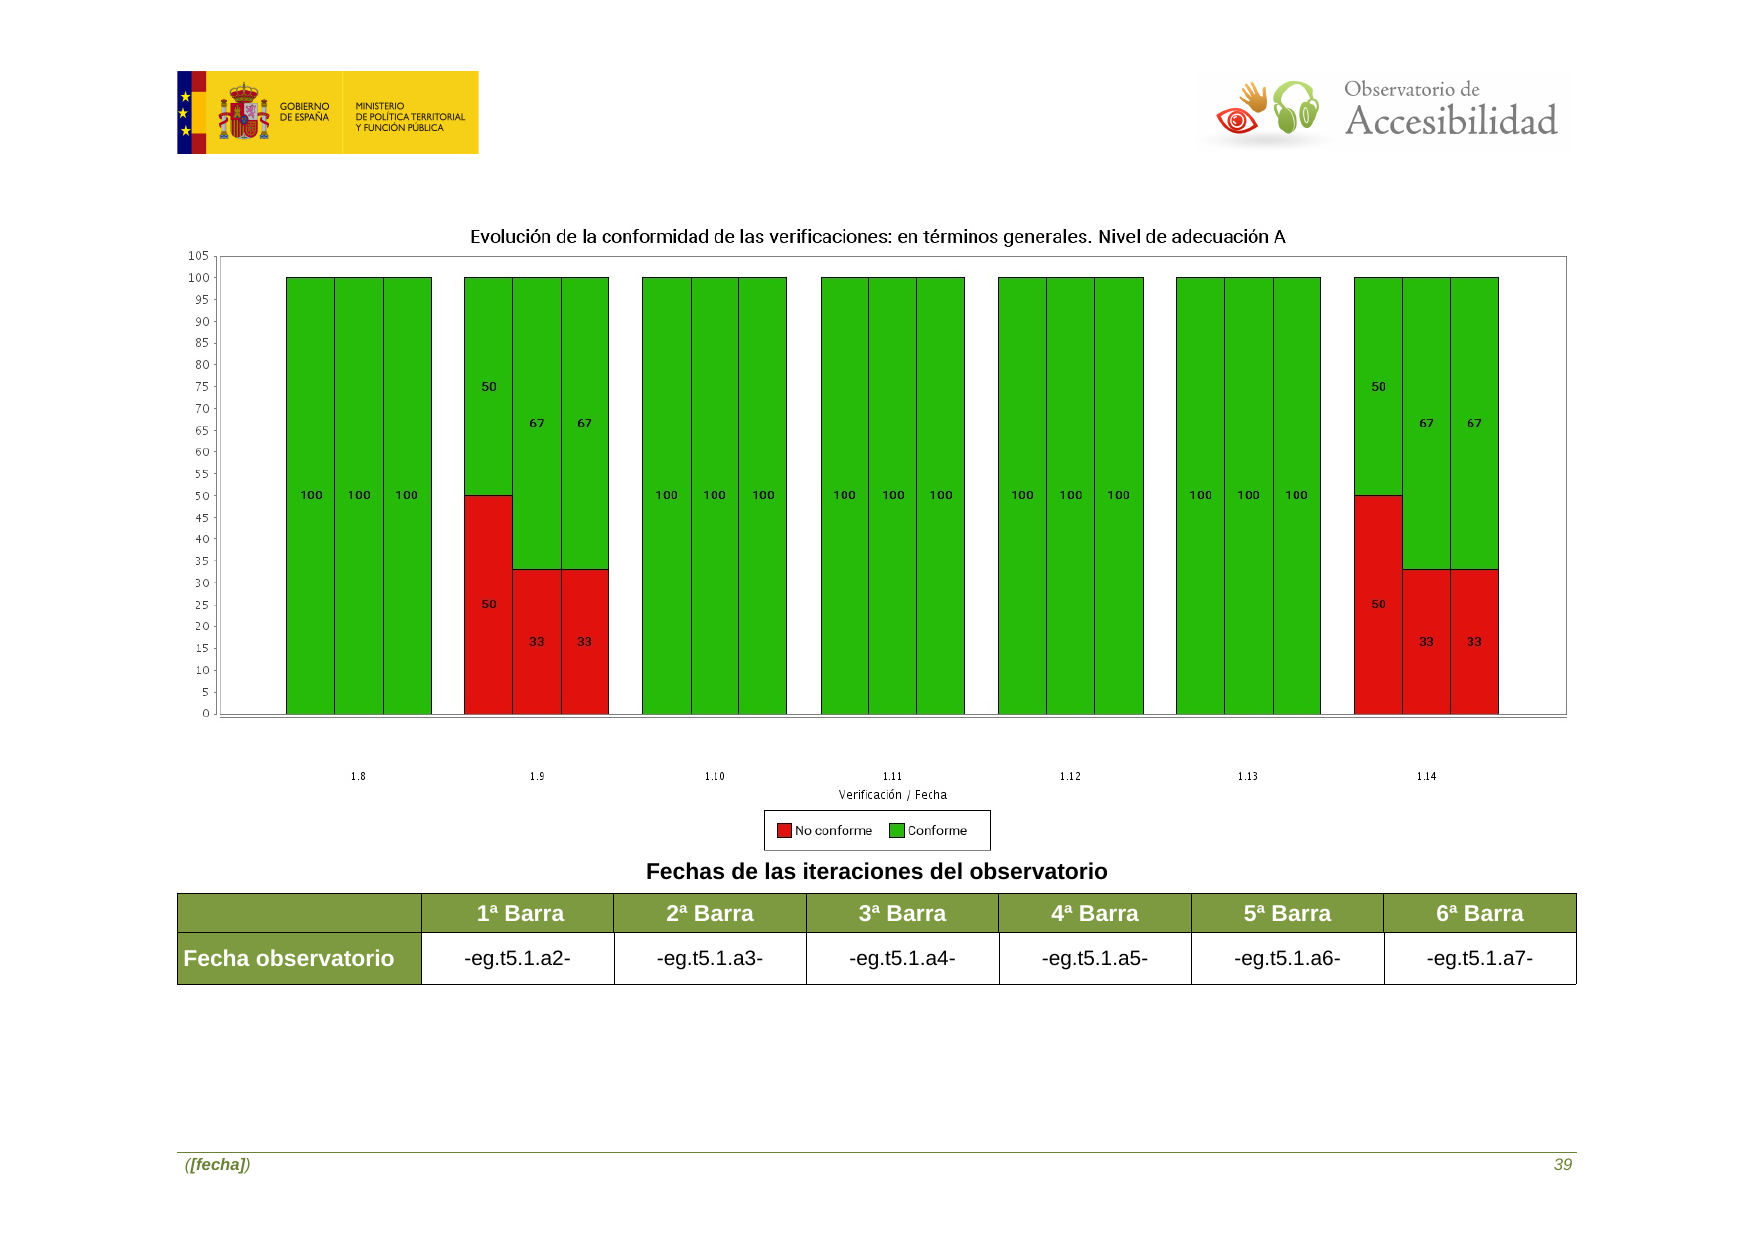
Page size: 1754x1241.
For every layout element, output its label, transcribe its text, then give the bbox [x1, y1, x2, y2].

table_header 4ª Barra [999, 894, 1191, 932]
table_header 1ª Barra [422, 894, 613, 932]
table_cell -eg.t5.1.a6- [1192, 933, 1384, 984]
table_header 2ª Barra [614, 894, 806, 932]
table_cell -eg.t5.1.a2- [422, 933, 614, 984]
table_cell -eg.t5.1.a3- [615, 933, 806, 984]
table_cell Fecha observatorio [178, 933, 421, 984]
text Fechas de las iteraciones del observatorio [177, 851, 1577, 884]
table_header [178, 894, 421, 932]
table_cell -eg.t5.1.a4- [807, 933, 999, 984]
picture [1196, 72, 1572, 154]
table_cell -eg.t5.1.a7- [1385, 933, 1576, 984]
table_header 5ª Barra [1192, 894, 1383, 932]
table_cell -eg.t5.1.a5- [1000, 933, 1191, 984]
table_header 6ª Barra [1384, 894, 1576, 932]
picture [177, 225, 1577, 851]
picture [177, 71, 479, 154]
table_header 3ª Barra [807, 894, 998, 932]
